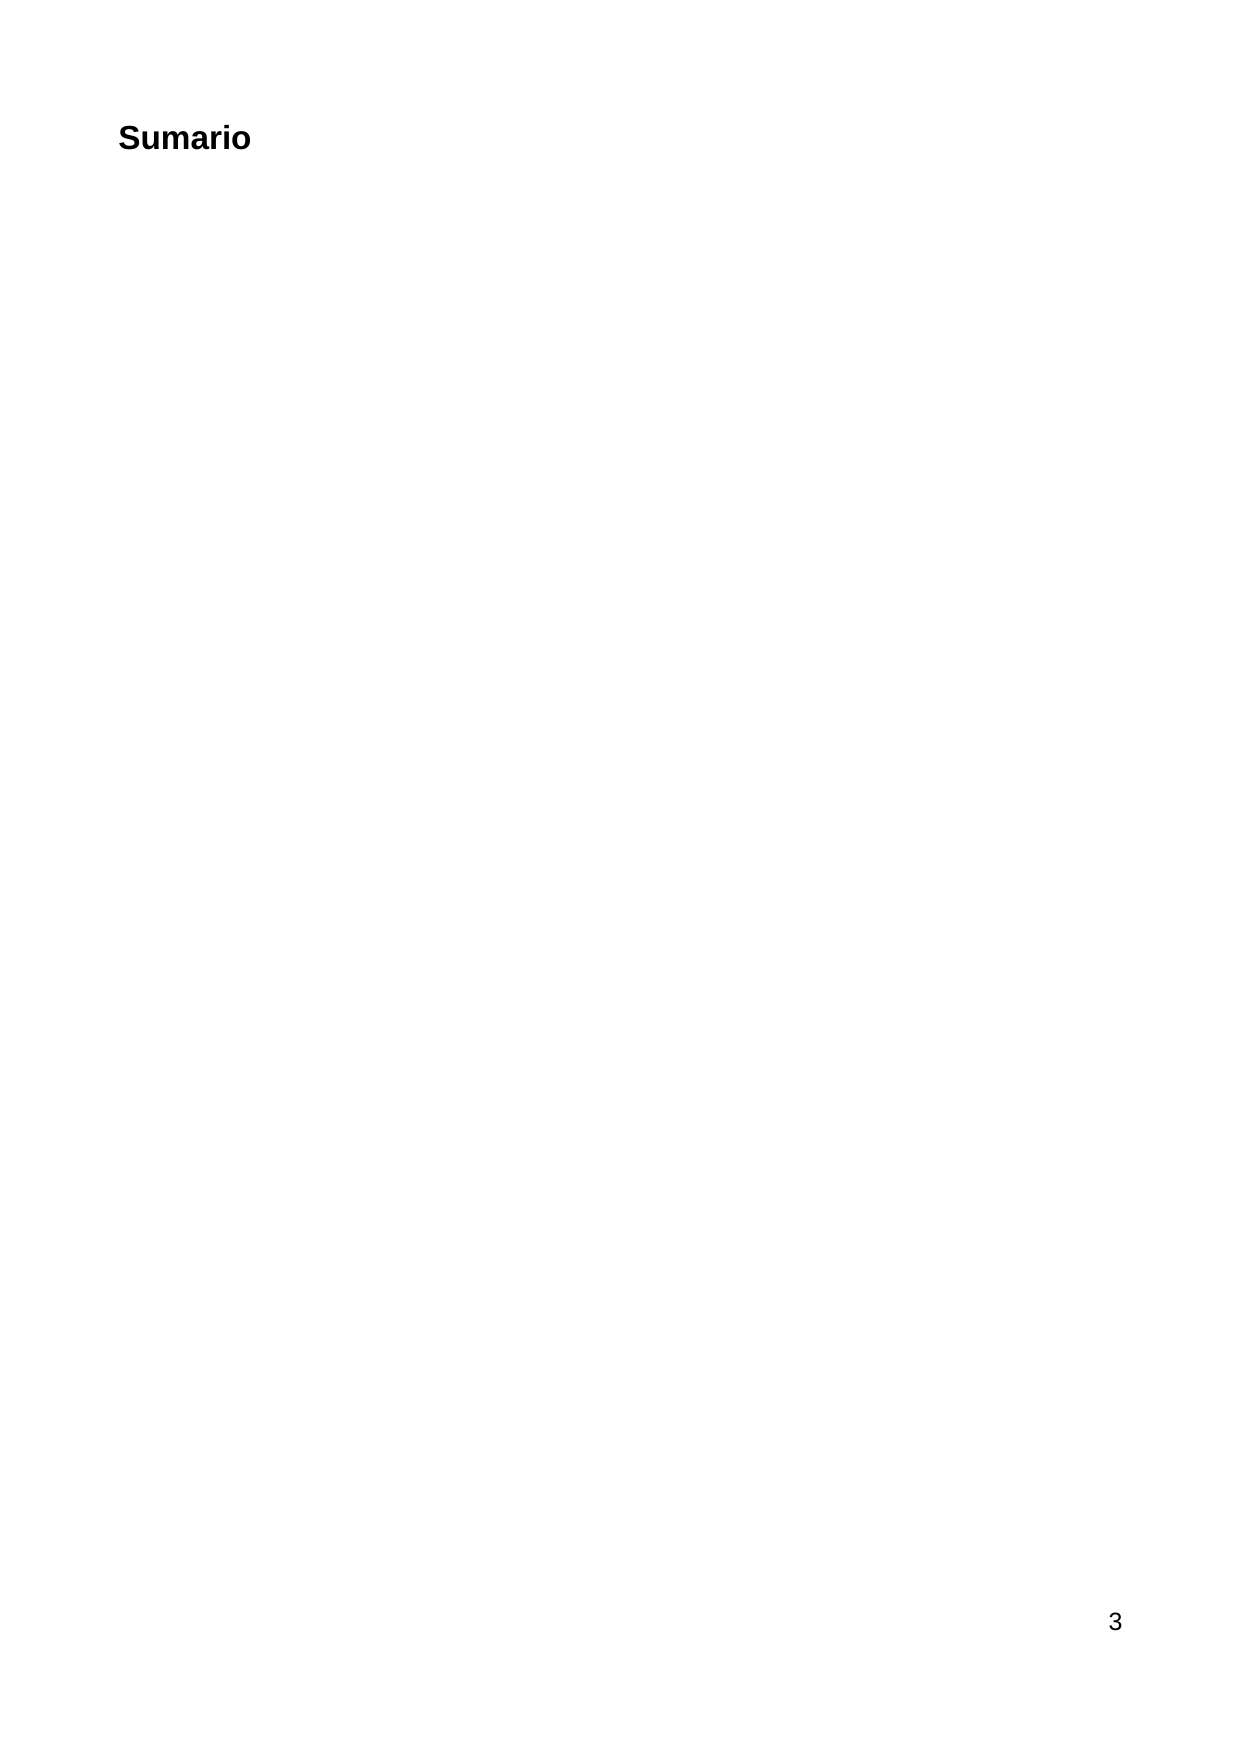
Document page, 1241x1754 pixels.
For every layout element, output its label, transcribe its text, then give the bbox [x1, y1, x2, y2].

subtitle Sumario [118, 118, 1122, 157]
